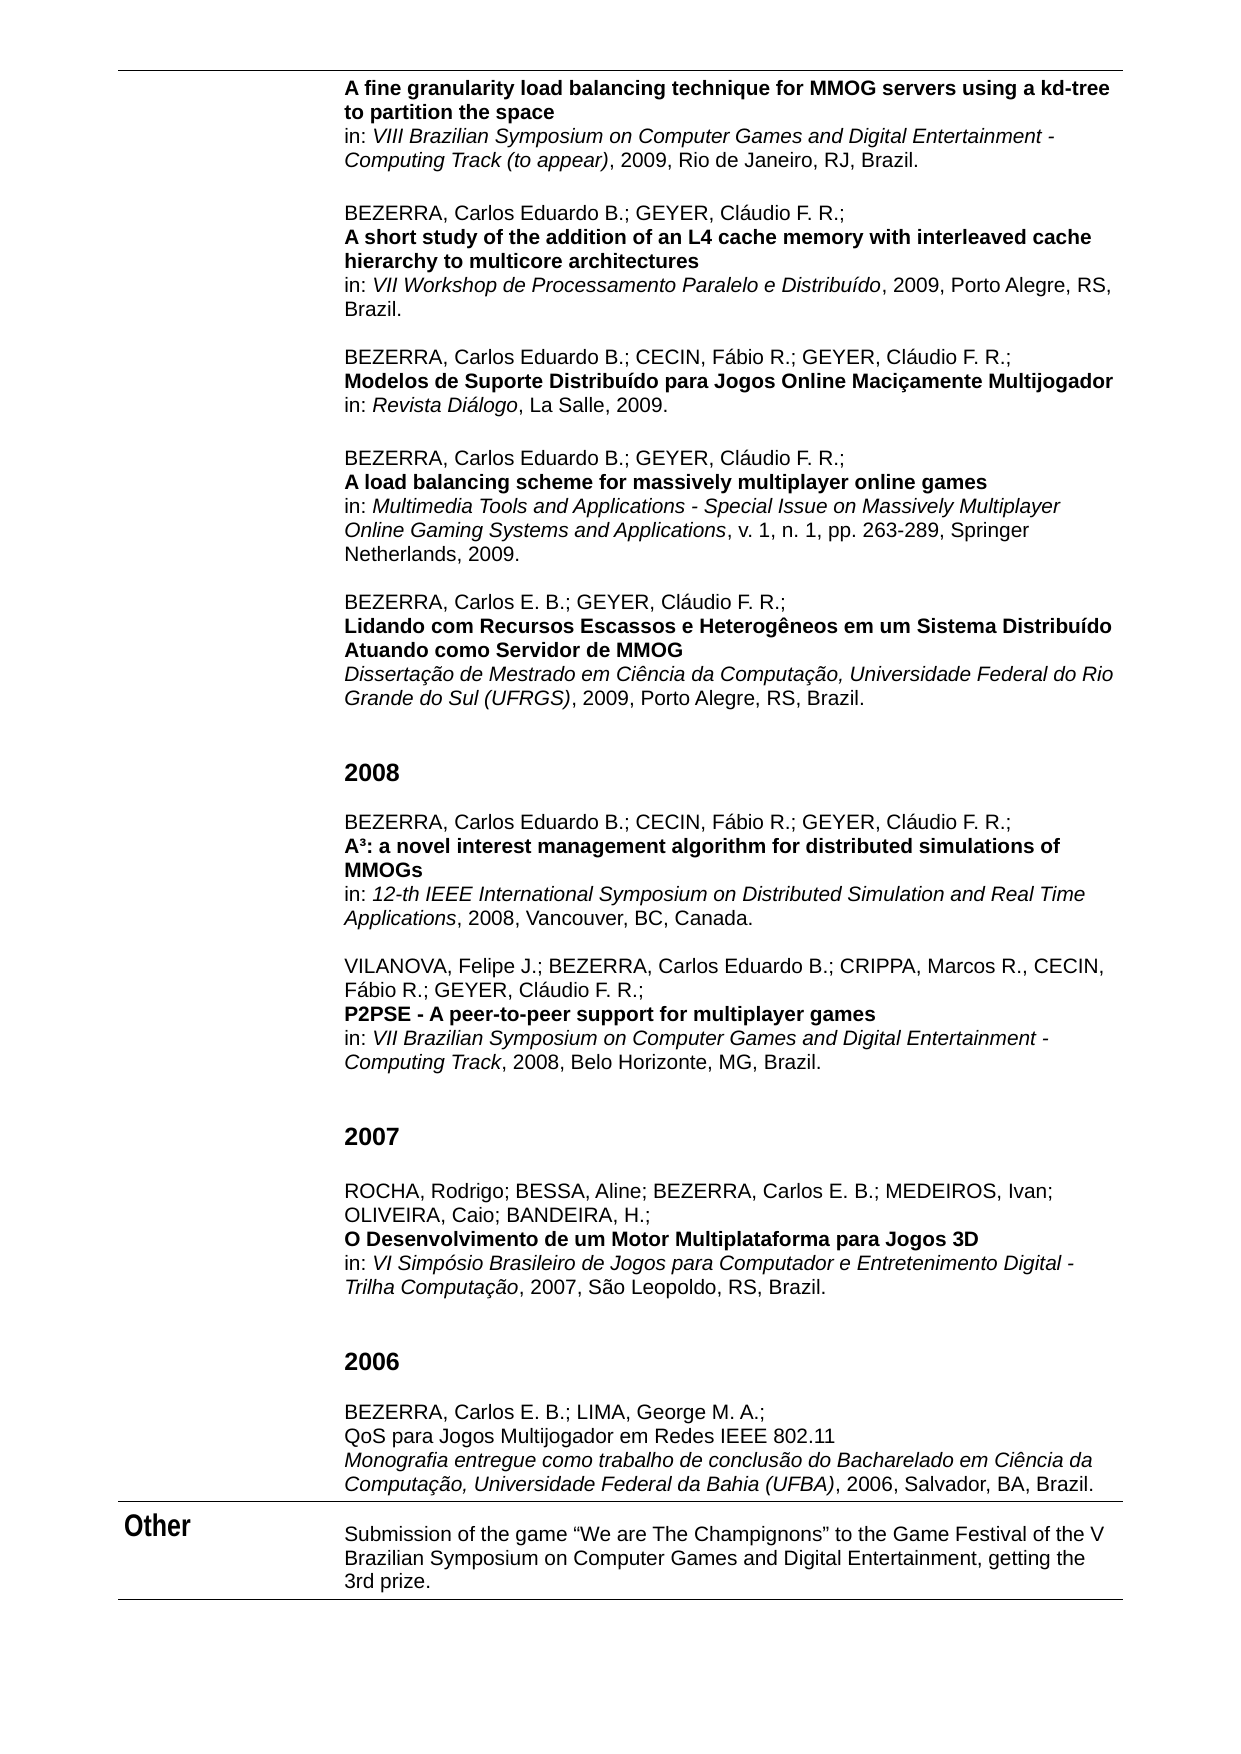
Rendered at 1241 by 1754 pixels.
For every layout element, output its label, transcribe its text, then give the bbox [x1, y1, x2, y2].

table_cell A fine granularity load balancing technique for MMOG servers using a kd-tree to partition the space in: VIII Brazilian Symposium on Computer Games and Digital Entertainment - Computing Track (to appear), 2009, Rio de Janeiro, RJ, Brazil. BEZERRA, Carlos Eduardo B.; GEYER, Cláudio F. R.; A short study of the addition of an L4 cache memory with interleaved cache hierarchy to multicore architectures in: VII Workshop de Processamento Paralelo e Distribuído, 2009, Porto Alegre, RS, Brazil. BEZERRA, Carlos Eduardo B.; CECIN, Fábio R.; GEYER, Cláudio F. R.; Modelos de Suporte Distribuído para Jogos Online Maciçamente Multijogador in: Revista Diálogo, La Salle, 2009. BEZERRA, Carlos Eduardo B.; GEYER, Cláudio F. R.; A load balancing scheme for massively multiplayer online games in: Multimedia Tools and Applications - Special Issue on Massively Multiplayer Online Gaming Systems and Applications, v. 1, n. 1, pp. 263-289, Springer Netherlands, 2009. BEZERRA, Carlos E. B.; GEYER, Cláudio F. R.; Lidando com Recursos Escassos e Heterogêneos em um Sistema Distribuído Atuando como Servidor de MMOG Dissertação de Mestrado em Ciência da Computação, Universidade Federal do Rio Grande do Sul (UFRGS), 2009, Porto Alegre, RS, Brazil. 2008 BEZERRA, Carlos Eduardo B.; CECIN, Fábio R.; GEYER, Cláudio F. R.; A³: a novel interest management algorithm for distributed simulations of MMOGs in: 12-th IEEE International Symposium on Distributed Simulation and Real Time Applications, 2008, Vancouver, BC, Canada. VILANOVA, Felipe J.; BEZERRA, Carlos Eduardo B.; CRIPPA, Marcos R., CECIN, Fábio R.; GEYER, Cláudio F. R.; P2PSE - A peer-to-peer support for multiplayer games in: VII Brazilian Symposium on Computer Games and Digital Entertainment - Computing Track, 2008, Belo Horizonte, MG, Brazil. 2007 ROCHA, Rodrigo; BESSA, Aline; BEZERRA, Carlos E. B.; MEDEIROS, Ivan; OLIVEIRA, Caio; BANDEIRA, H.; O Desenvolvimento de um Motor Multiplataforma para Jogos 3D in: VI Simpósio Brasileiro de Jogos para Computador e Entretenimento Digital - Trilha Computação, 2007, São Leopoldo, RS, Brazil. 2006 BEZERRA, Carlos E. B.; LIMA, George M. A.; QoS para Jogos Multijogador em Redes IEEE 802.11 Monografia entregue como trabalho de conclusão do Bacharelado em Ciência da Computação, Universidade Federal da Bahia (UFBA), 2006, Salvador, BA, Brazil. [339, 71, 1123, 1501]
table_cell Submission of the game “We are The Champignons” to the Game Festival of the V Brazilian Symposium on Computer Games and Digital Entertainment, getting the 3rd prize. [339, 1502, 1123, 1599]
table_cell Other [118, 1502, 338, 1599]
table_cell [118, 71, 338, 1501]
